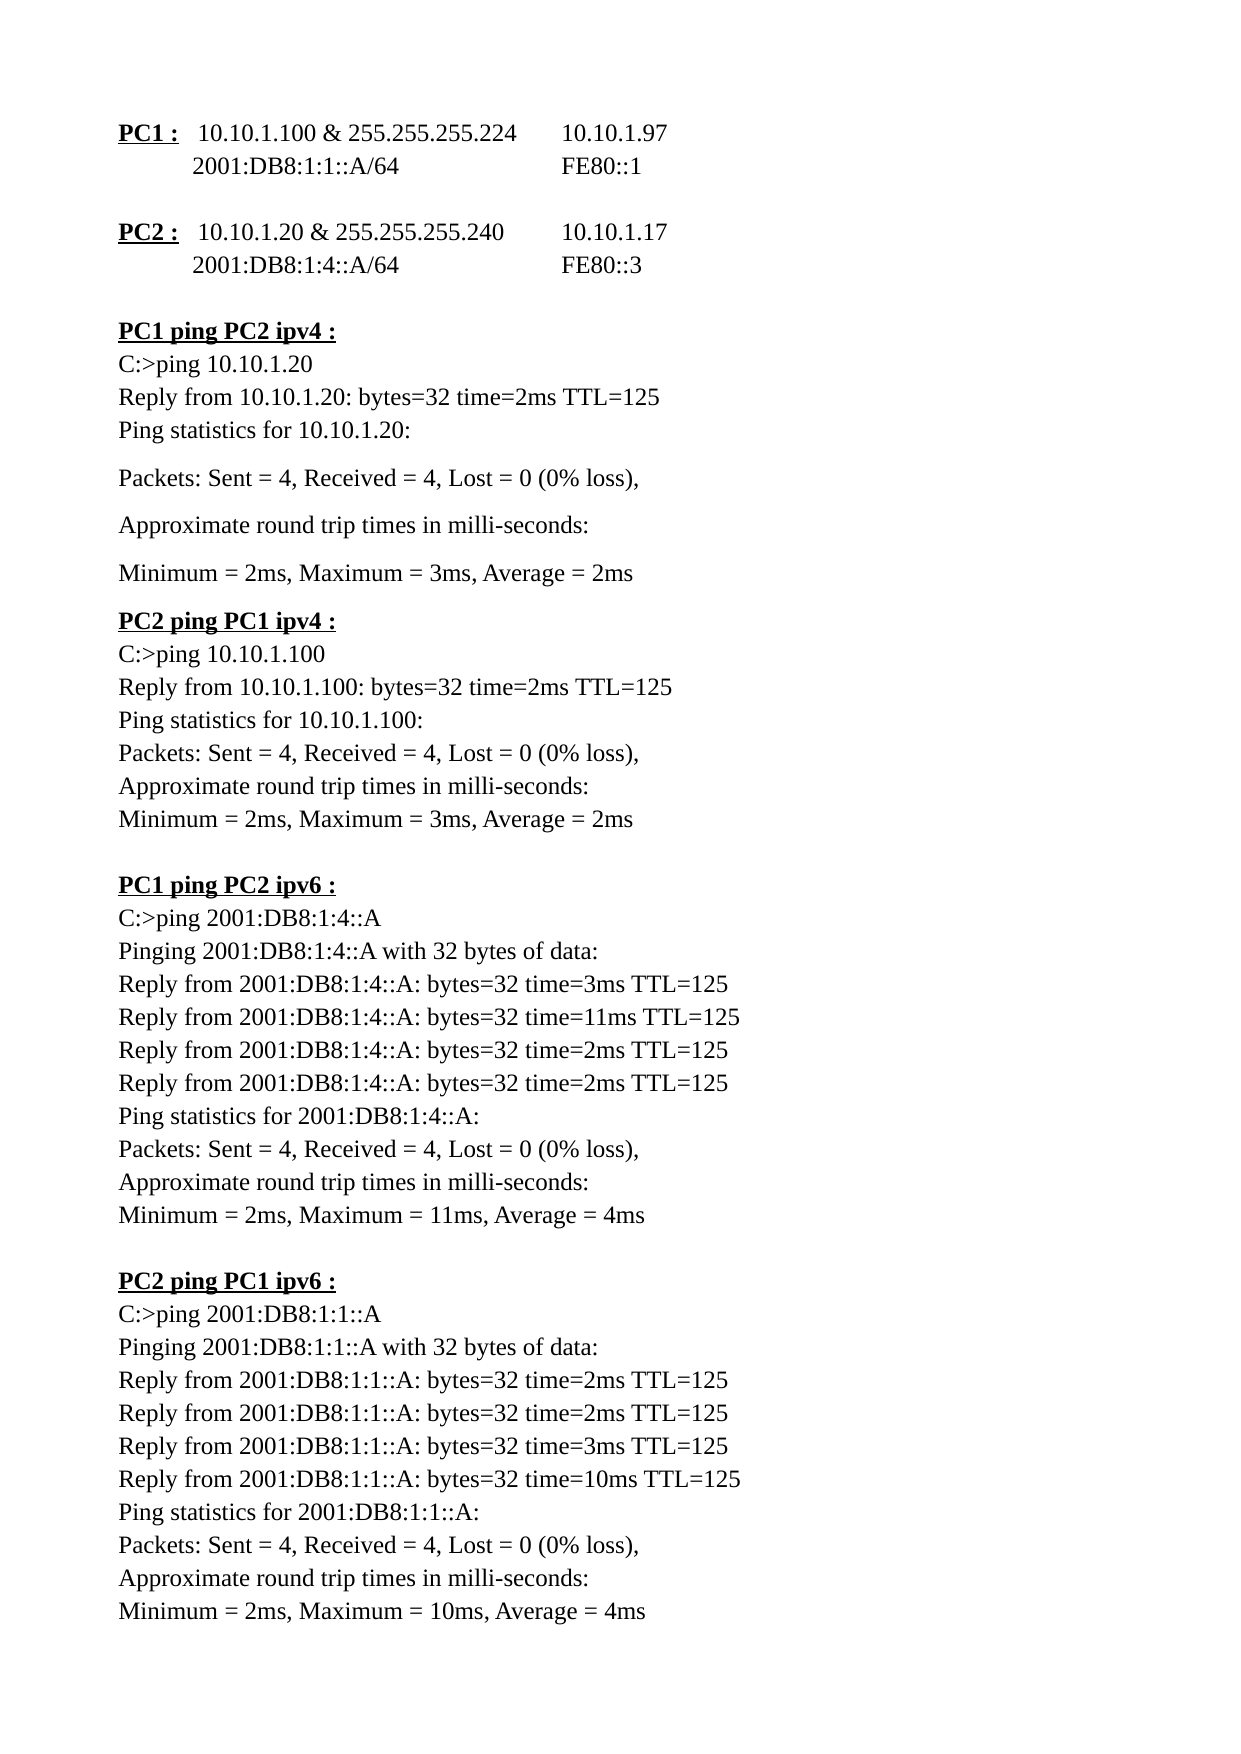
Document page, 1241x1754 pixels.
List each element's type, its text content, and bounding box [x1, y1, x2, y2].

text C:>ping 2001:DB8:1:4::A [118, 903, 1122, 932]
text Reply from 2001:DB8:1:4::A: bytes=32 time=11ms TTL=125 [118, 1002, 1122, 1031]
text Packets: Sent = 4, Received = 4, Lost = 0 (0% loss), [118, 1134, 1122, 1163]
text Reply from 2001:DB8:1:1::A: bytes=32 time=2ms TTL=125 [118, 1365, 1122, 1394]
text PC2 ping PC1 ipv4 : [118, 606, 1122, 634]
text 2001:DB8:1:1::A/64 FE80::1 [118, 151, 1122, 180]
text Reply from 2001:DB8:1:1::A: bytes=32 time=3ms TTL=125 [118, 1431, 1122, 1460]
text C:>ping 10.10.1.100 [118, 639, 1122, 667]
text Reply from 10.10.1.20: bytes=32 time=2ms TTL=125 [118, 382, 1122, 411]
text Reply from 2001:DB8:1:4::A: bytes=32 time=2ms TTL=125 [118, 1035, 1122, 1064]
text Packets: Sent = 4, Received = 4, Lost = 0 (0% loss), [118, 1530, 1122, 1559]
text Reply from 2001:DB8:1:4::A: bytes=32 time=2ms TTL=125 [118, 1068, 1122, 1097]
text C:>ping 2001:DB8:1:1::A [118, 1299, 1122, 1328]
text Approximate round trip times in milli-seconds: [118, 511, 1122, 539]
text Approximate round trip times in milli-seconds: [118, 1167, 1122, 1196]
text Pinging 2001:DB8:1:1::A with 32 bytes of data: [118, 1332, 1122, 1361]
text PC1 : 10.10.1.100 & 255.255.255.224 10.10.1.97 [118, 118, 1122, 147]
text PC1 ping PC2 ipv4 : [118, 316, 1122, 345]
text Packets: Sent = 4, Received = 4, Lost = 0 (0% loss), [118, 463, 1122, 492]
text Minimum = 2ms, Maximum = 3ms, Average = 2ms [118, 558, 1122, 587]
text C:>ping 10.10.1.20 [118, 349, 1122, 378]
text Approximate round trip times in milli-seconds: [118, 771, 1122, 799]
text Reply from 2001:DB8:1:1::A: bytes=32 time=2ms TTL=125 [118, 1398, 1122, 1427]
text Reply from 2001:DB8:1:4::A: bytes=32 time=3ms TTL=125 [118, 969, 1122, 998]
text Pinging 2001:DB8:1:4::A with 32 bytes of data: [118, 936, 1122, 965]
text Reply from 2001:DB8:1:1::A: bytes=32 time=10ms TTL=125 [118, 1464, 1122, 1493]
text Minimum = 2ms, Maximum = 10ms, Average = 4ms [118, 1596, 1122, 1625]
text Minimum = 2ms, Maximum = 3ms, Average = 2ms [118, 804, 1122, 833]
text Ping statistics for 10.10.1.20: [118, 415, 1122, 444]
text Ping statistics for 2001:DB8:1:4::A: [118, 1101, 1122, 1130]
text PC2 : 10.10.1.20 & 255.255.255.240 10.10.1.17 [118, 217, 1122, 246]
text Packets: Sent = 4, Received = 4, Lost = 0 (0% loss), [118, 738, 1122, 767]
text Ping statistics for 10.10.1.100: [118, 705, 1122, 733]
text Minimum = 2ms, Maximum = 11ms, Average = 4ms [118, 1200, 1122, 1229]
text PC1 ping PC2 ipv6 : [118, 870, 1122, 899]
text 2001:DB8:1:4::A/64 FE80::3 [118, 250, 1122, 279]
text Reply from 10.10.1.100: bytes=32 time=2ms TTL=125 [118, 672, 1122, 701]
text PC2 ping PC1 ipv6 : [118, 1266, 1122, 1295]
text Ping statistics for 2001:DB8:1:1::A: [118, 1497, 1122, 1526]
text Approximate round trip times in milli-seconds: [118, 1563, 1122, 1592]
